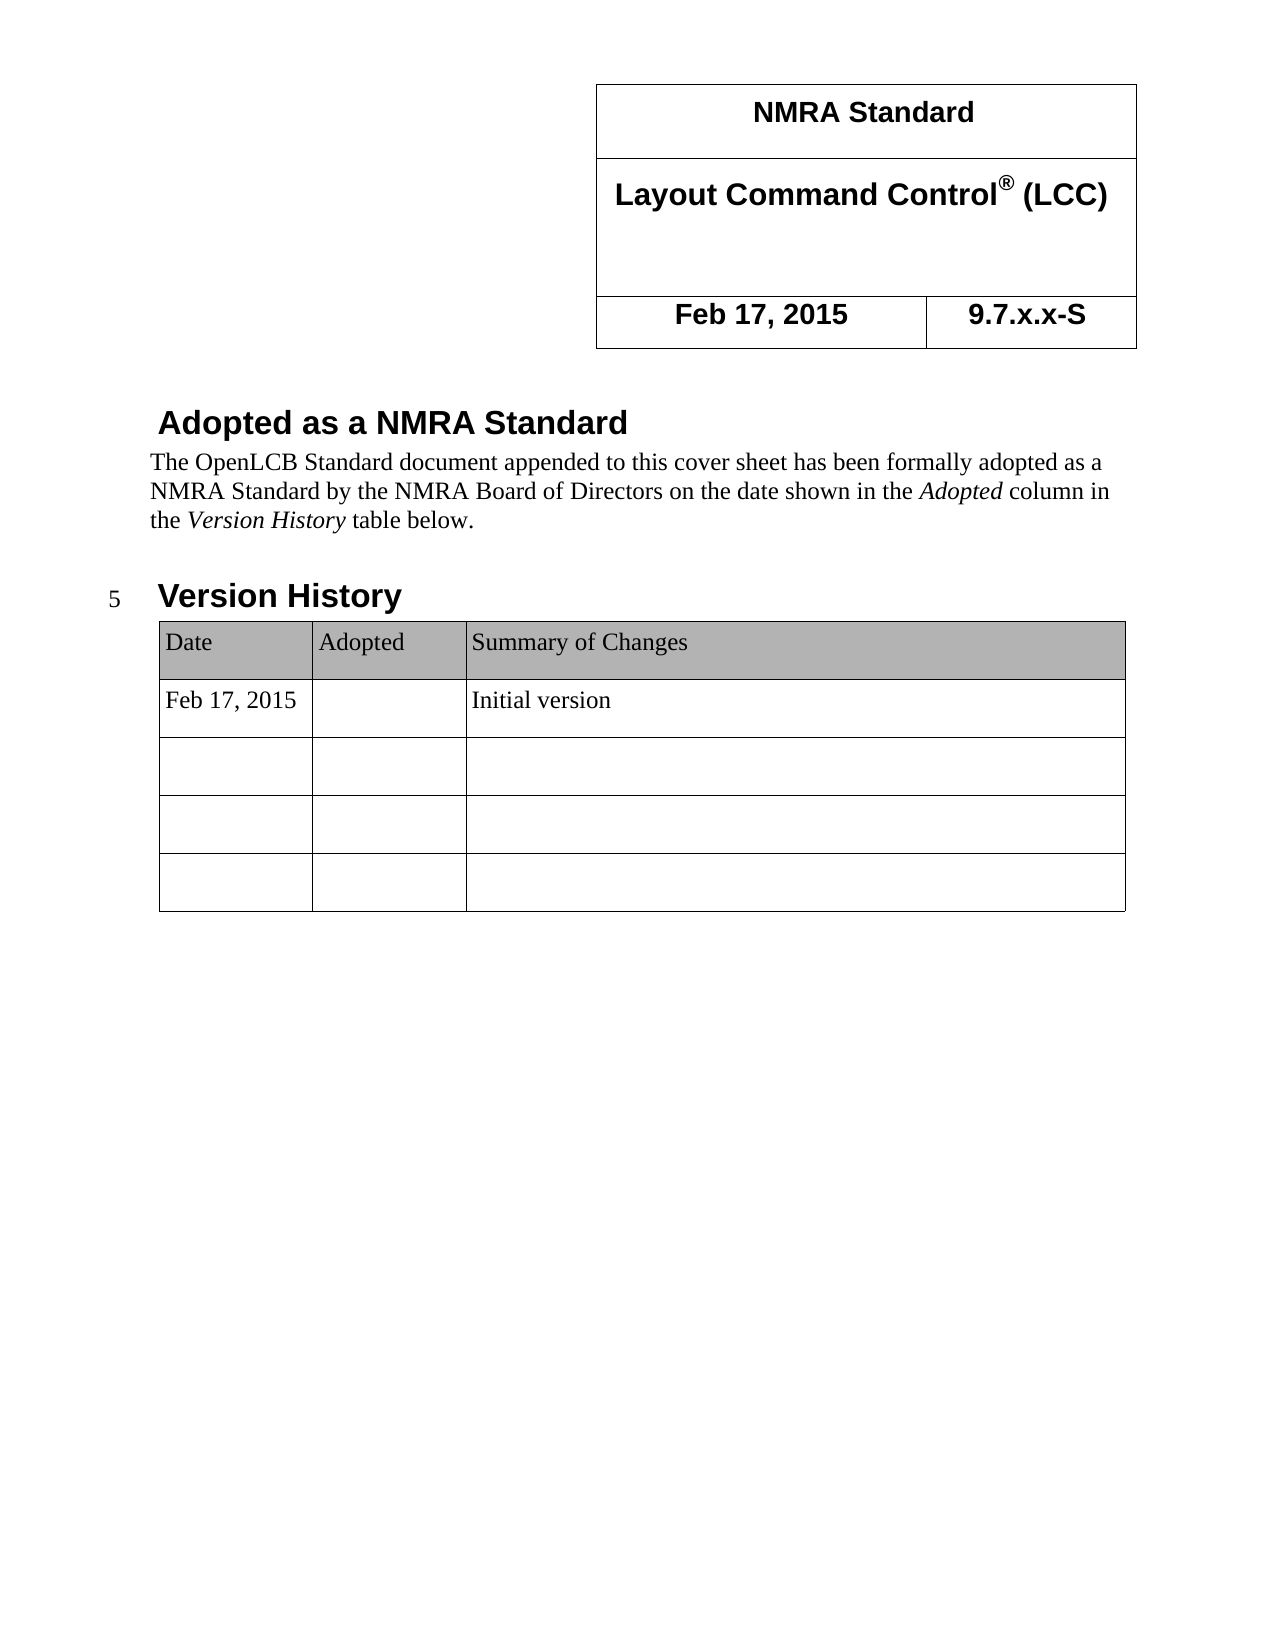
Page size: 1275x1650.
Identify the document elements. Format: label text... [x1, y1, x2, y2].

table_cell [160, 796, 312, 853]
table_cell [313, 738, 466, 795]
text The OpenLCB Standard document appended to this cover sheet has been formally adopted as a NMRA Standard by the NMRA Board of Directors on the date shown in the Adopted column in the Version History table below. [150, 447, 1125, 534]
table_cell [313, 854, 466, 911]
subtitle Version History [112, 576, 1125, 615]
table_header Adopted [313, 622, 466, 679]
table_cell [467, 854, 1125, 911]
table_cell [160, 854, 312, 911]
table_cell [467, 796, 1125, 853]
table_cell [160, 738, 312, 795]
table_cell [313, 796, 466, 853]
table_header Summary of Changes [467, 622, 1125, 679]
table_header Date [160, 622, 312, 679]
subtitle Adopted as a NMRA Standard [112, 403, 1125, 441]
table_cell [313, 680, 466, 737]
table_cell Feb 17, 2015 [160, 680, 312, 737]
table_cell Initial version [467, 680, 1125, 737]
table_cell [467, 738, 1125, 795]
